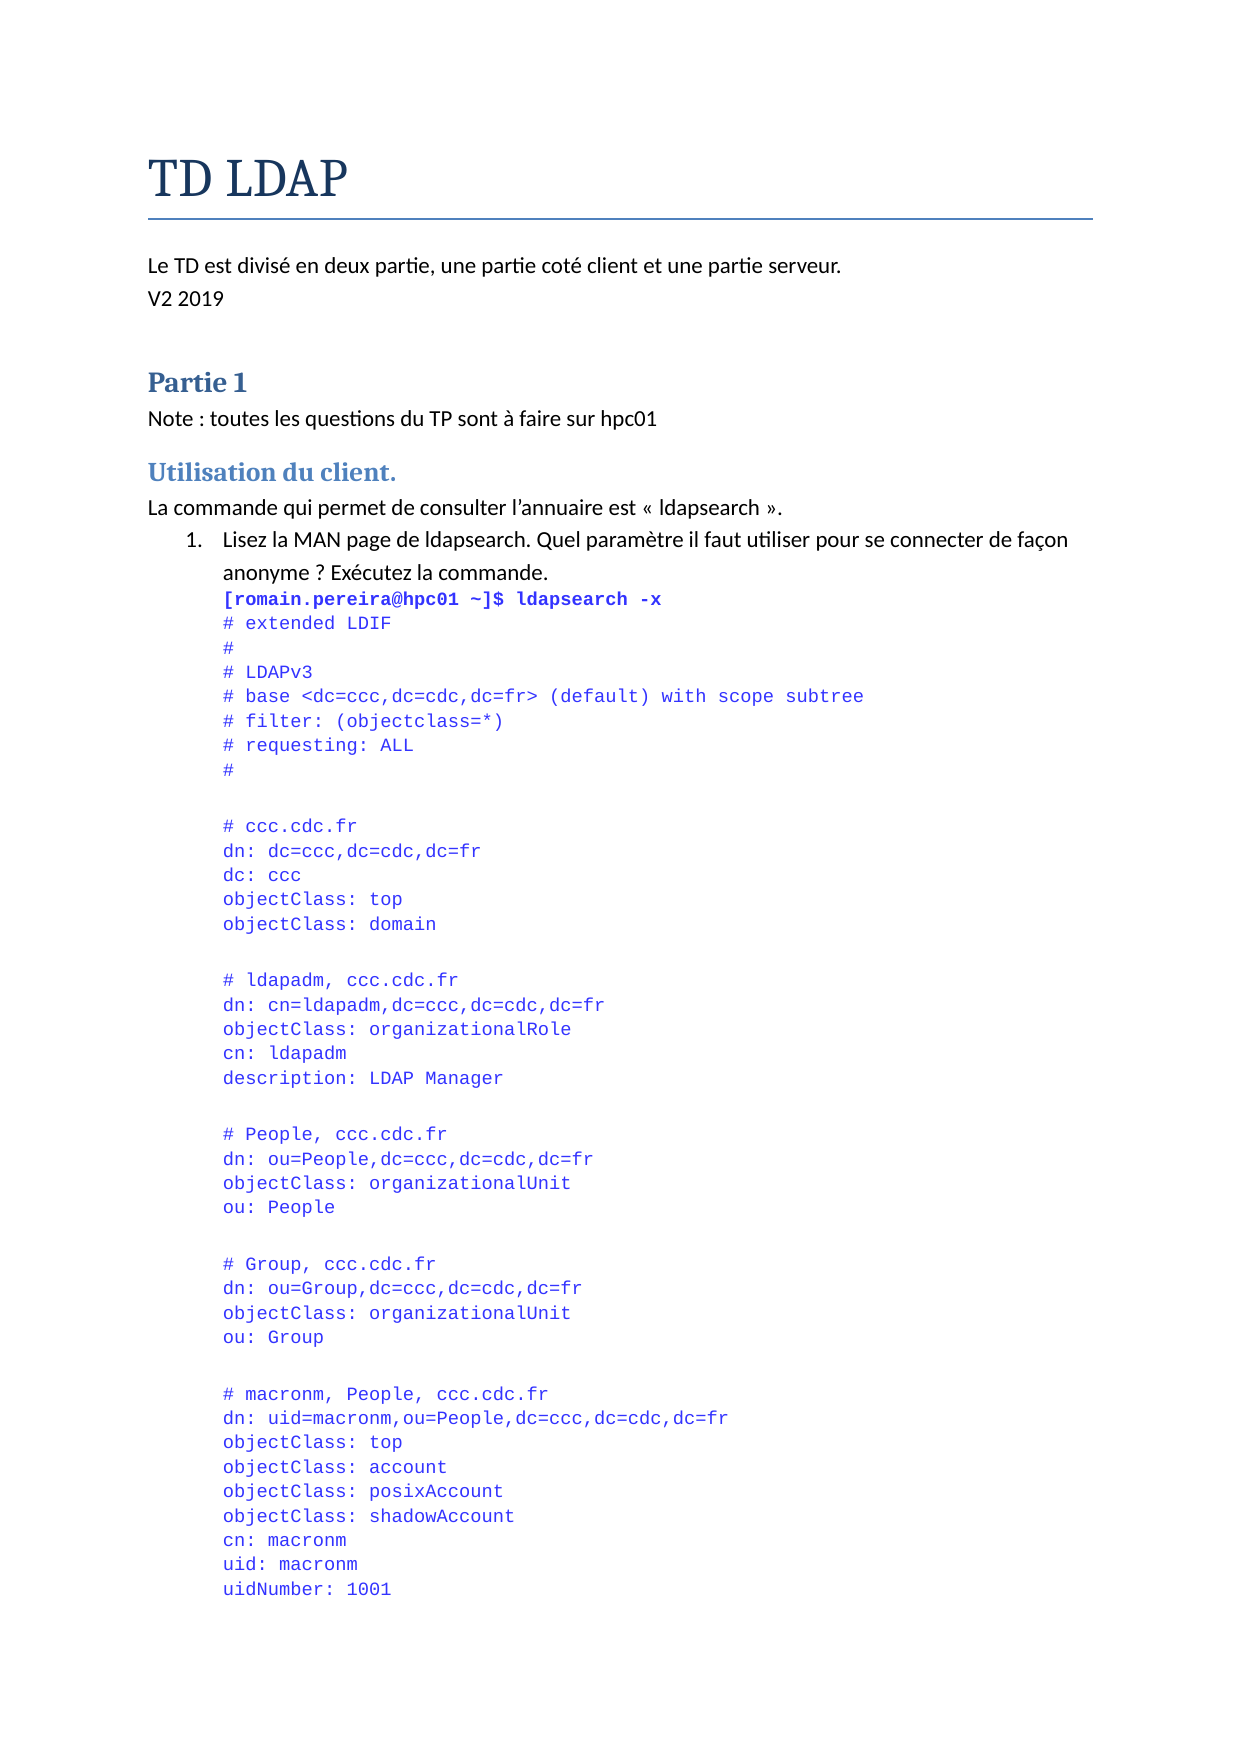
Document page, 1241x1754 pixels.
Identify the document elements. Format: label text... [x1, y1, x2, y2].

list # ccc.cdc.fr [223, 817, 1093, 838]
list objectClass: top [223, 890, 1093, 911]
list objectClass: domain [223, 914, 1093, 936]
list objectClass: organizationalRole [223, 1020, 1093, 1041]
list dn: uid=macronm,ou=People,dc=ccc,dc=cdc,dc=fr [223, 1409, 1093, 1430]
list # requesting: ALL [223, 736, 1093, 757]
list uid: macronm [223, 1555, 1093, 1576]
list ou: People [223, 1198, 1093, 1219]
list ou: Group [223, 1328, 1093, 1349]
subtitle Utilisation du client. [148, 457, 1093, 489]
text Le TD est divisé en deux partie, une partie coté client et une partie serveur. [148, 252, 1093, 279]
list dn: cn=ldapadm,dc=ccc,dc=cdc,dc=fr [223, 995, 1093, 1017]
list # extended LDIF [223, 614, 1093, 635]
list # [223, 760, 1093, 782]
list description: LDAP Manager [223, 1068, 1093, 1090]
list dn: dc=ccc,dc=cdc,dc=fr [223, 841, 1093, 863]
list cn: macronm [223, 1531, 1093, 1552]
text V2 2019 [148, 284, 1093, 312]
list Lisez la MAN page de ldapsearch. Quel paramètre il faut utiliser pour se connecter de façon anonyme ? Exécutez la commande. [185, 525, 1093, 586]
list objectClass: organizationalUnit [223, 1303, 1093, 1325]
list objectClass: account [223, 1458, 1093, 1479]
list # [223, 638, 1093, 660]
list dc: ccc [223, 866, 1093, 887]
title TD LDAP [148, 148, 1093, 218]
text Note : toutes les questions du TP sont à faire sur hpc01 [148, 404, 1093, 432]
list dn: ou=People,dc=ccc,dc=cdc,dc=fr [223, 1149, 1093, 1171]
text La commande qui permet de consulter l’annuaire est « ldapsearch ». [148, 493, 1093, 521]
list objectClass: top [223, 1433, 1093, 1454]
list # LDAPv3 [223, 663, 1093, 684]
subtitle Partie 1 [148, 366, 1093, 399]
list # macronm, People, ccc.cdc.fr [223, 1384, 1093, 1406]
list dn: ou=Group,dc=ccc,dc=cdc,dc=fr [223, 1279, 1093, 1300]
list objectClass: shadowAccount [223, 1506, 1093, 1528]
list # Group, ccc.cdc.fr [223, 1255, 1093, 1276]
list [romain.pereira@hpc01 ~]$ ldapsearch -x [223, 590, 1093, 611]
list objectClass: posixAccount [223, 1482, 1093, 1503]
list # ldapadm, ccc.cdc.fr [223, 971, 1093, 992]
list uidNumber: 1001 [223, 1579, 1093, 1601]
list # People, ccc.cdc.fr [223, 1125, 1093, 1146]
list # base <dc=ccc,dc=cdc,dc=fr> (default) with scope subtree [223, 687, 1093, 708]
list cn: ldapadm [223, 1044, 1093, 1065]
list objectClass: organizationalUnit [223, 1174, 1093, 1195]
list # filter: (objectclass=*) [223, 712, 1093, 733]
